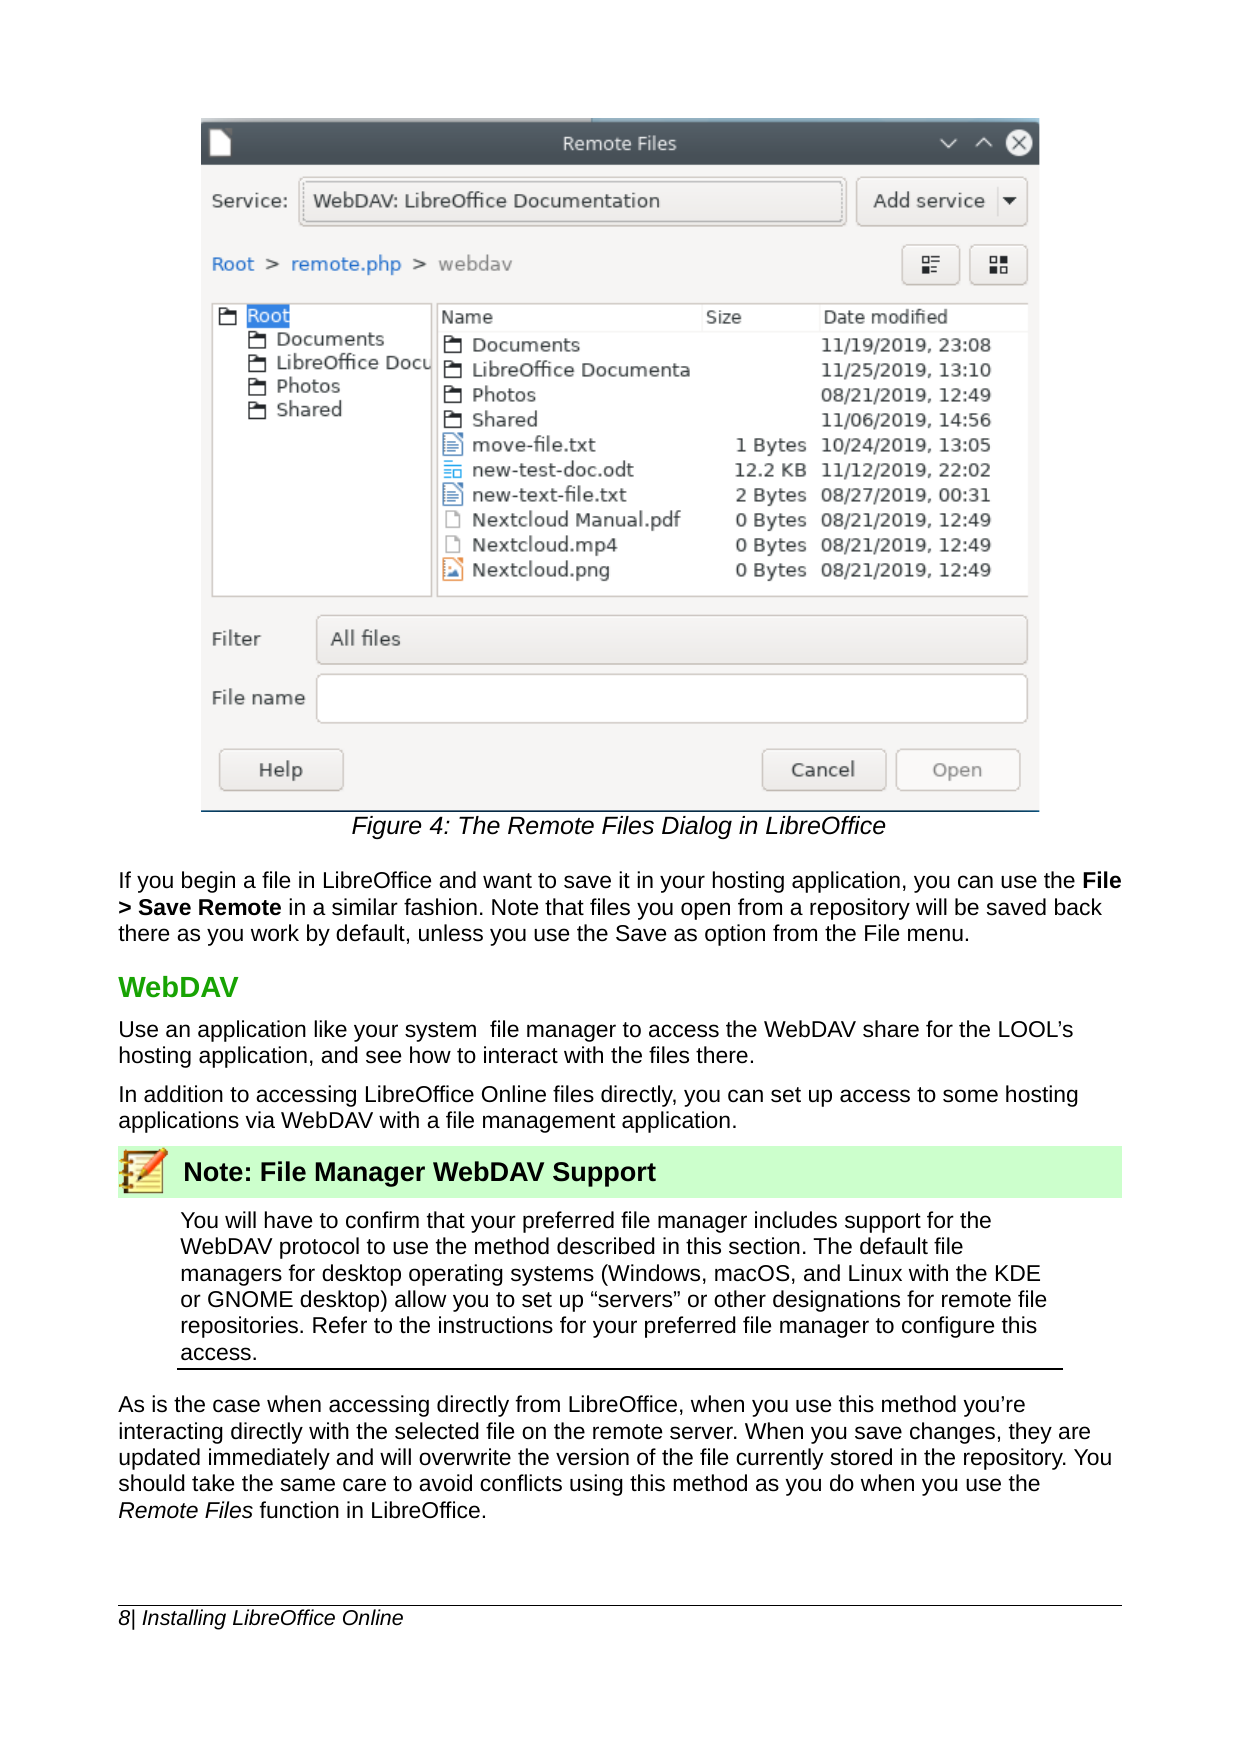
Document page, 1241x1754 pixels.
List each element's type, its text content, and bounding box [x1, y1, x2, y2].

subtitle WebDAV [118, 970, 1122, 1004]
text Use an application like your system file manager to access the WebDAV share for the LOOL’s hosting application, and see how to interact with the files there. [118, 1016, 1122, 1068]
picture [119, 1146, 170, 1197]
text As is the case when accessing directly from LibreOffice, when you use this method you’re interacting directly with the selected file on the remote server. When you save changes, they are updated immediately and will overwrite the version of the file currently stored in the repository. You should take the same care to avoid conflicts using this method as you do when you use the Remote Files function in LibreOffice. [118, 1391, 1122, 1523]
text You will have to confirm that your preferred file manager includes support for the WebDAV protocol to use the method described in this section. The default file managers for desktop operating systems (Windows, macOS, and Linux with the KDE or GNOME desktop) allow you to set up “servers” or other designations for remote file repositories. Refer to the instructions for your preferred file manager to configure this access. [177, 1204, 1063, 1368]
text Figure 4: The Remote Files Dialog in LibreOffice [174, 118, 1066, 840]
text If you begin a file in LibreOffice and want to save it in your hosting application, you can use the File > Save Remote in a similar fashion. Note that files you open from a repository will be saved back there as you work by default, unless you use the Save as option from the File menu. [118, 867, 1122, 947]
subtitle Note: File Manager WebDAV Support [118, 1146, 1122, 1198]
text In addition to accessing LibreOffice Online files directly, you can set up access to some hosting applications via WebDAV with a file management application. [118, 1081, 1122, 1133]
picture [201, 118, 1040, 812]
